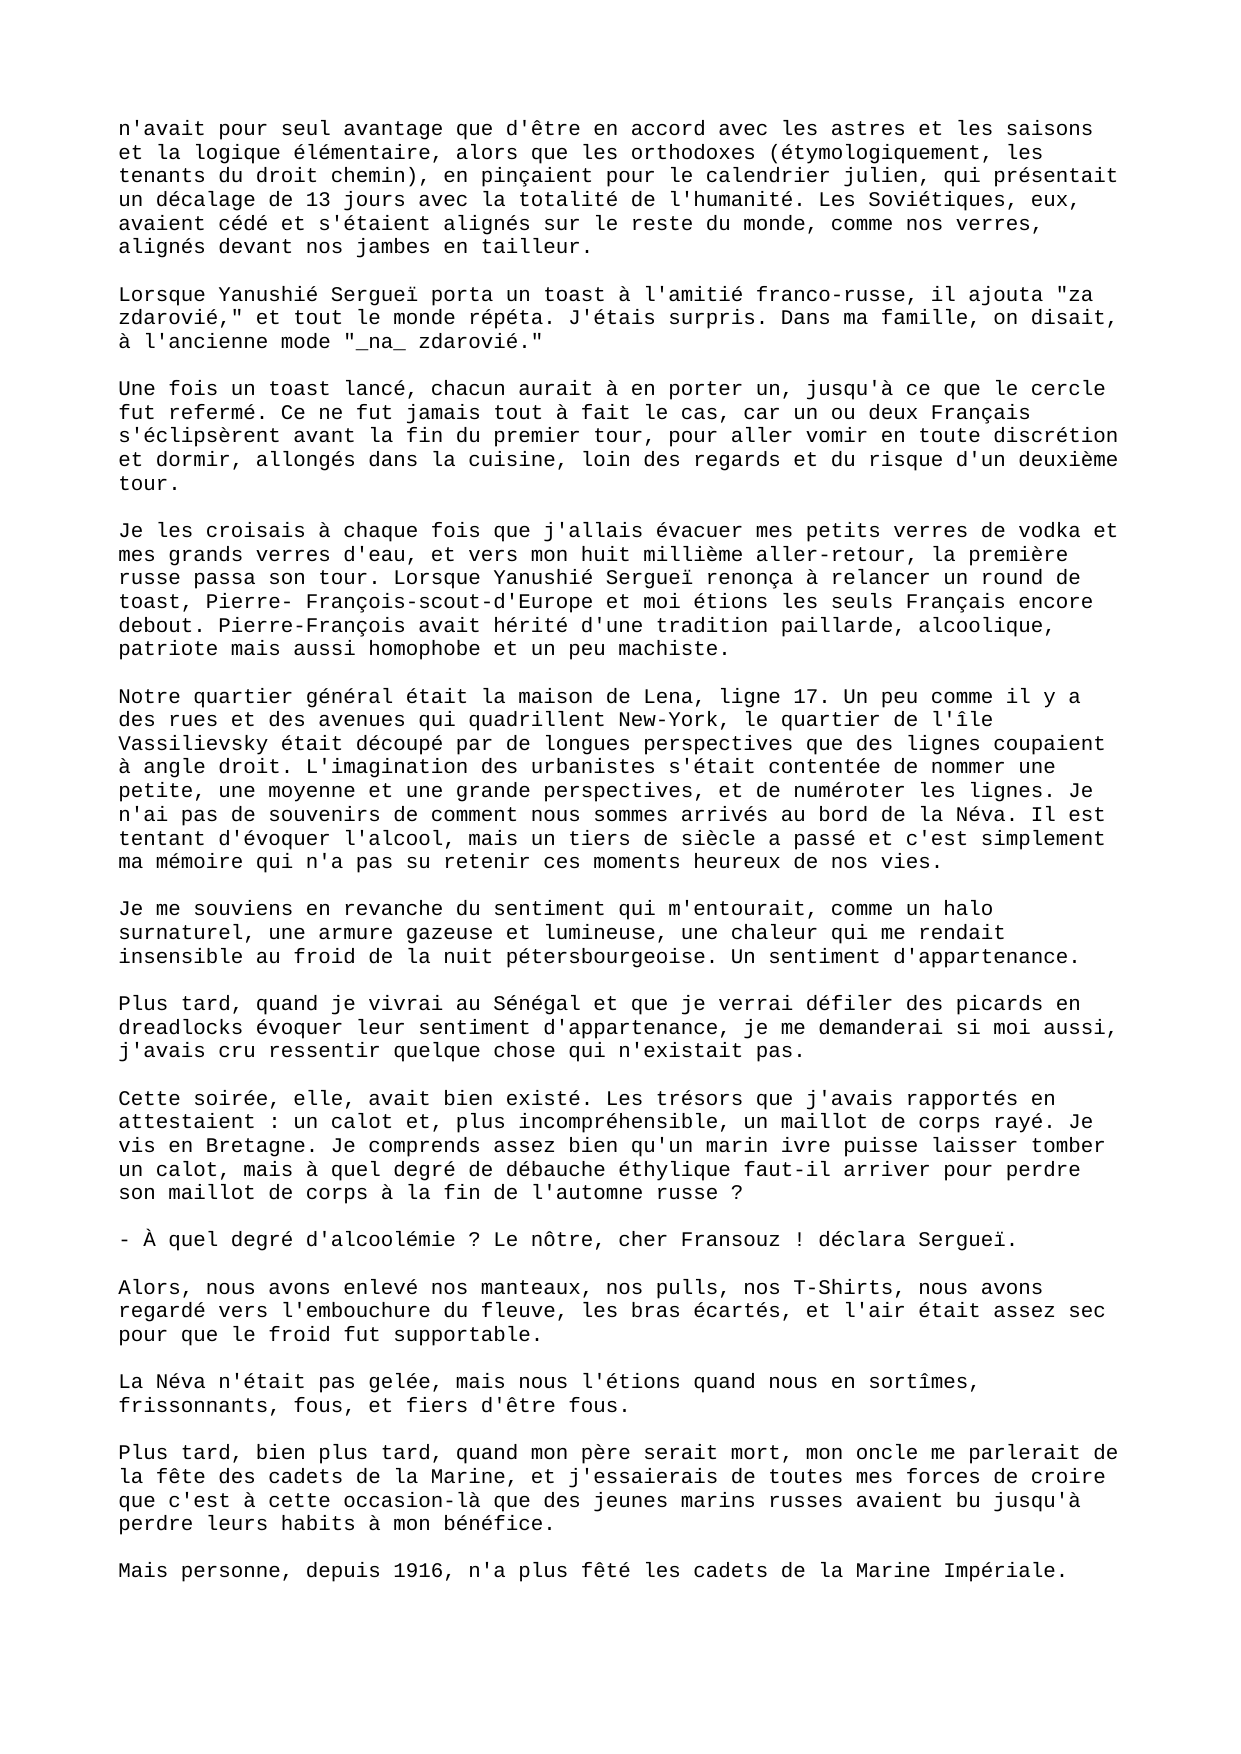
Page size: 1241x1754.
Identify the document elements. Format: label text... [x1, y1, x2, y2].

text - À quel degré d'alcoolémie ? Le nôtre, cher Fransouz ! déclara Sergueï. [118, 1229, 1122, 1253]
text Plus tard, quand je vivrai au Sénégal et que je verrai défiler des picards en dreadlocks évoquer leur sentiment d'appartenance, je me demanderai si moi aussi, j'avais cru ressentir quelque chose qui n'existait pas. [118, 993, 1122, 1064]
text Plus tard, bien plus tard, quand mon père serait mort, mon oncle me parlerait de la fête des cadets de la Marine, et j'essaierais de toutes mes forces de croire que c'est à cette occasion-là que des jeunes marins russes avaient bu jusqu'à perdre leurs habits à mon bénéfice. [118, 1442, 1122, 1537]
text La Néva n'était pas gelée, mais nous l'étions quand nous en sortîmes, frissonnants, fous, et fiers d'être fous. [118, 1371, 1122, 1419]
text Je les croisais à chaque fois que j'allais évacuer mes petits verres de vodka et mes grands verres d'eau, et vers mon huit millième aller-retour, la première russe passa son tour. Lorsque Yanushié Sergueï renonça à relancer un round de toast, Pierre- François-scout-d'Europe et moi étions les seuls Français encore debout. Pierre-François avait hérité d'une tradition paillarde, alcoolique, patriote mais aussi homophobe et un peu machiste. [118, 520, 1122, 662]
text Mais personne, depuis 1916, n'a plus fêté les cadets de la Marine Impériale. [118, 1561, 1122, 1584]
text Alors, nous avons enlevé nos manteaux, nos pulls, nos T-Shirts, nous avons regardé vers l'embouchure du fleuve, les bras écartés, et l'air était assez sec pour que le froid fut supportable. [118, 1277, 1122, 1348]
text Lorsque Yanushié Sergueï porta un toast à l'amitié franco-russe, il ajouta "za zdarovié," et tout le monde répéta. J'étais surpris. Dans ma famille, on disait, à l'ancienne mode "_na_ zdarovié." [118, 284, 1122, 354]
text Une fois un toast lancé, chacun aurait à en porter un, jusqu'à ce que le cercle fut refermé. Ce ne fut jamais tout à fait le cas, car un ou deux Français s'éclipsèrent avant la fin du premier tour, pour aller vomir en toute discrétion et dormir, allongés dans la cuisine, loin des regards et du risque d'un deuxième tour. [118, 378, 1122, 496]
text n'avait pour seul avantage que d'être en accord avec les astres et les saisons et la logique élémentaire, alors que les orthodoxes (étymologiquement, les tenants du droit chemin), en pinçaient pour le calendrier julien, qui présentait un décalage de 13 jours avec la totalité de l'humanité. Les Soviétiques, eux, avaient cédé et s'étaient alignés sur le reste du monde, comme nos verres, alignés devant nos jambes en tailleur. [118, 118, 1122, 260]
text Notre quartier général était la maison de Lena, ligne 17. Un peu comme il y a des rues et des avenues qui quadrillent New-York, le quartier de l'île Vassilievsky était découpé par de longues perspectives que des lignes coupaient à angle droit. L'imagination des urbanistes s'était contentée de nommer une petite, une moyenne et une grande perspectives, et de numéroter les lignes. Je n'ai pas de souvenirs de comment nous sommes arrivés au bord de la Néva. Il est tentant d'évoquer l'alcool, mais un tiers de siècle a passé et c'est simplement ma mémoire qui n'a pas su retenir ces moments heureux de nos vies. [118, 686, 1122, 875]
text Cette soirée, elle, avait bien existé. Les trésors que j'avais rapportés en attestaient : un calot et, plus incompréhensible, un maillot de corps rayé. Je vis en Bretagne. Je comprends assez bien qu'un marin ivre puisse laisser tomber un calot, mais à quel degré de débauche éthylique faut-il arriver pour perdre son maillot de corps à la fin de l'automne russe ? [118, 1088, 1122, 1206]
text Je me souviens en revanche du sentiment qui m'entourait, comme un halo surnaturel, une armure gazeuse et lumineuse, une chaleur qui me rendait insensible au froid de la nuit pétersbourgeoise. Un sentiment d'appartenance. [118, 898, 1122, 969]
